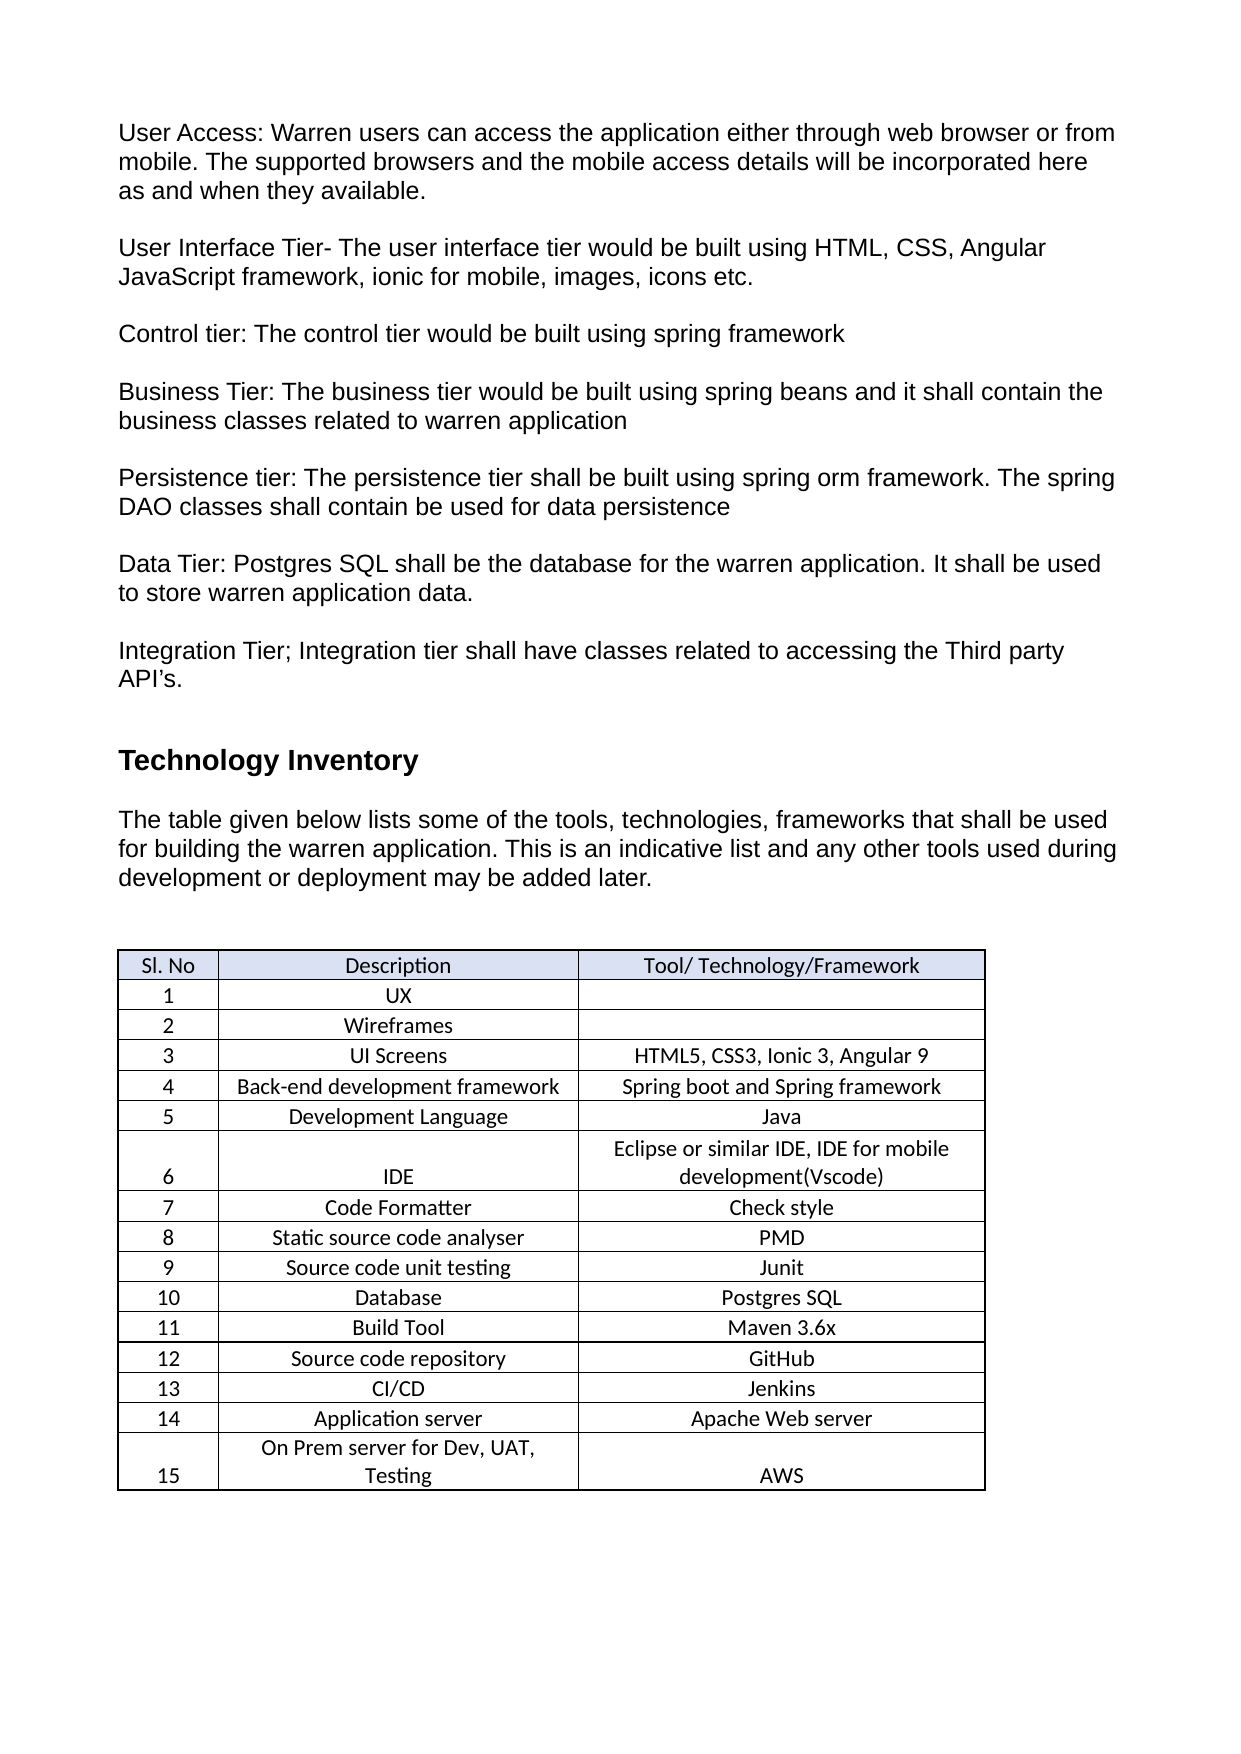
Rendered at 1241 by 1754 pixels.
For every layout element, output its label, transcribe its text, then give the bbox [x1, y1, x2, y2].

table_cell Apache Web server [579, 1403, 984, 1432]
table_cell Application server [219, 1403, 578, 1432]
table_cell Spring boot and Spring framework [579, 1071, 984, 1100]
table_cell CI/CD [219, 1373, 578, 1402]
table_cell HTML5, CSS3, Ionic 3, Angular 9 [579, 1040, 984, 1069]
table_cell Source code unit testing [219, 1252, 578, 1281]
table_cell Source code repository [219, 1343, 578, 1372]
table_cell Check style [579, 1191, 984, 1221]
table_cell Build Tool [219, 1312, 578, 1341]
text Business Tier: The business tier would be built using spring beans and it shall contain the business classes related to warren application [118, 377, 1122, 434]
table_cell [579, 1010, 984, 1039]
table_cell 7 [119, 1191, 218, 1221]
table_cell Back-end development framework [219, 1071, 578, 1100]
subtitle Technology Inventory [118, 743, 1122, 776]
table_cell 3 [119, 1040, 218, 1069]
table_cell 2 [119, 1010, 218, 1039]
table_cell 1 [119, 980, 218, 1009]
table_cell 11 [119, 1312, 218, 1341]
table_cell Database [219, 1282, 578, 1311]
table_cell Postgres SQL [579, 1282, 984, 1311]
text Control tier: The control tier would be built using spring framework [118, 319, 1122, 348]
table_header Description [219, 951, 578, 979]
table_cell Code Formatter [219, 1191, 578, 1221]
table_cell 9 [119, 1252, 218, 1281]
table_cell Static source code analyser [219, 1222, 578, 1251]
table_cell 10 [119, 1282, 218, 1311]
table_cell UX [219, 980, 578, 1009]
table_cell 5 [119, 1101, 218, 1130]
table_cell PMD [579, 1222, 984, 1251]
table_cell GitHub [579, 1343, 984, 1372]
table_cell 4 [119, 1071, 218, 1100]
table_cell 8 [119, 1222, 218, 1251]
table_cell 14 [119, 1403, 218, 1432]
table_cell UI Screens [219, 1040, 578, 1069]
table_cell IDE [219, 1131, 578, 1190]
text Data Tier: Postgres SQL shall be the database for the warren application. It shall be used to store warren application data. [118, 549, 1122, 607]
table_cell 12 [119, 1343, 218, 1372]
table_cell 6 [119, 1131, 218, 1190]
table_cell Wireframes [219, 1010, 578, 1039]
table_cell Jenkins [579, 1373, 984, 1402]
table_cell Maven 3.6x [579, 1312, 984, 1341]
text User Access: Warren users can access the application either through web browser or from mobile. The supported browsers and the mobile access details will be incorporated here as and when they available. [118, 118, 1122, 204]
table_cell On Prem server for Dev, UAT, Testing [219, 1433, 578, 1489]
table_cell Junit [579, 1252, 984, 1281]
text Persistence tier: The persistence tier shall be built using spring orm framework. The spring DAO classes shall contain be used for data persistence [118, 463, 1122, 521]
table_cell 13 [119, 1373, 218, 1402]
text Integration Tier; Integration tier shall have classes related to accessing the Third party API’s. [118, 636, 1122, 693]
table_cell Java [579, 1101, 984, 1130]
table_header Sl. No [119, 951, 218, 979]
table_header Tool/ Technology/Framework [579, 951, 984, 979]
table_cell Development Language [219, 1101, 578, 1130]
table_cell 15 [119, 1433, 218, 1489]
text The table given below lists some of the tools, technologies, frameworks that shall be used for building the warren application. This is an indicative list and any other tools used during development or deployment may be added later. [118, 805, 1122, 891]
table_cell AWS [579, 1433, 984, 1489]
table_cell Eclipse or similar IDE, IDE for mobile development(Vscode) [579, 1131, 984, 1190]
table_cell [579, 980, 984, 1009]
text User Interface Tier- The user interface tier would be built using HTML, CSS, Angular JavaScript framework, ionic for mobile, images, icons etc. [118, 233, 1122, 291]
